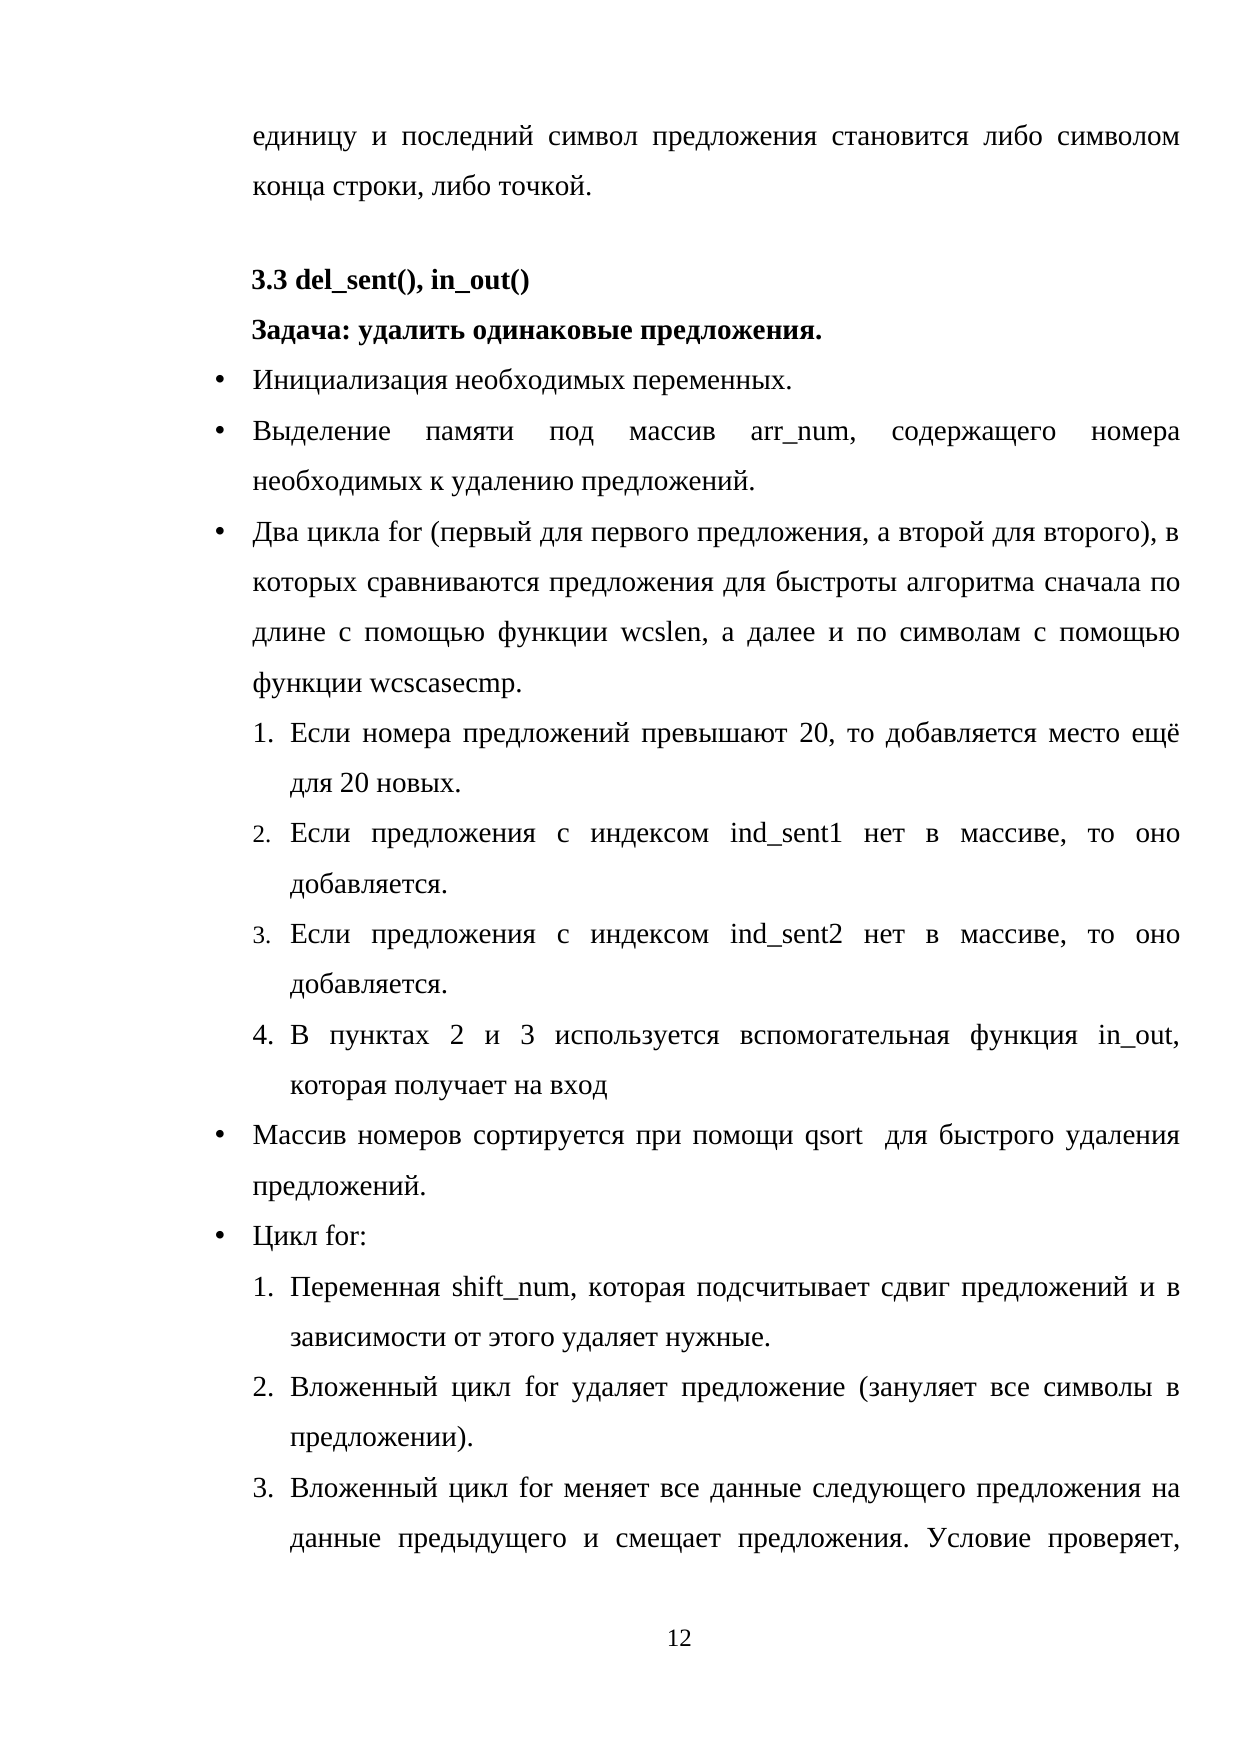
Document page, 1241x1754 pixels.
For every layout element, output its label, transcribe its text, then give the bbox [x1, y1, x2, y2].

list Вложенный цикл for меняет все данные следующего предложения на данные предыдущего и смещает предложения. Условие проверяет, [252, 1470, 1181, 1554]
text 3.3 del_sent(), in_out() [177, 262, 1181, 295]
list Инициализация необходимых переменных. [215, 362, 1181, 396]
list Если предложения с индексом ind_sent2 нет в массиве, то оно добавляется. [252, 916, 1181, 1000]
list Вложенный цикл for удаляет предложение (зануляет все символы в предложении). [252, 1369, 1181, 1453]
list Массив номеров сортируется при помощи qsort для быстрого удаления предложений. [215, 1117, 1181, 1201]
list Выделение памяти под массив arr_num, содержащего номера необходимых к удалению предложений. [215, 413, 1181, 497]
list Цикл for: [215, 1218, 1181, 1252]
list единицу и последний символ предложения становится либо символом конца строки, либо точкой. [215, 118, 1181, 202]
list В пунктах 2 и 3 используется вспомогательная функция in_out, которая получает на вход [252, 1017, 1181, 1101]
list Если предложения с индексом ind_sent1 нет в массиве, то оно добавляется. [252, 816, 1181, 899]
text Задача: удалить одинаковые предложения. [177, 312, 1181, 346]
list Переменная shift_num, которая подсчитывает сдвиг предложений и в зависимости от этого удаляет нужные. [252, 1269, 1181, 1352]
list Если номера предложений превышают 20, то добавляется место ещё для 20 новых. [252, 715, 1181, 799]
list Два цикла for (первый для первого предложения, а второй для второго), в которых сравниваются предложения для быстроты алгоритма сначала по длине с помощью функции wcslen, а далее и по символам с помощью функции wcscasecmp. [215, 514, 1181, 698]
